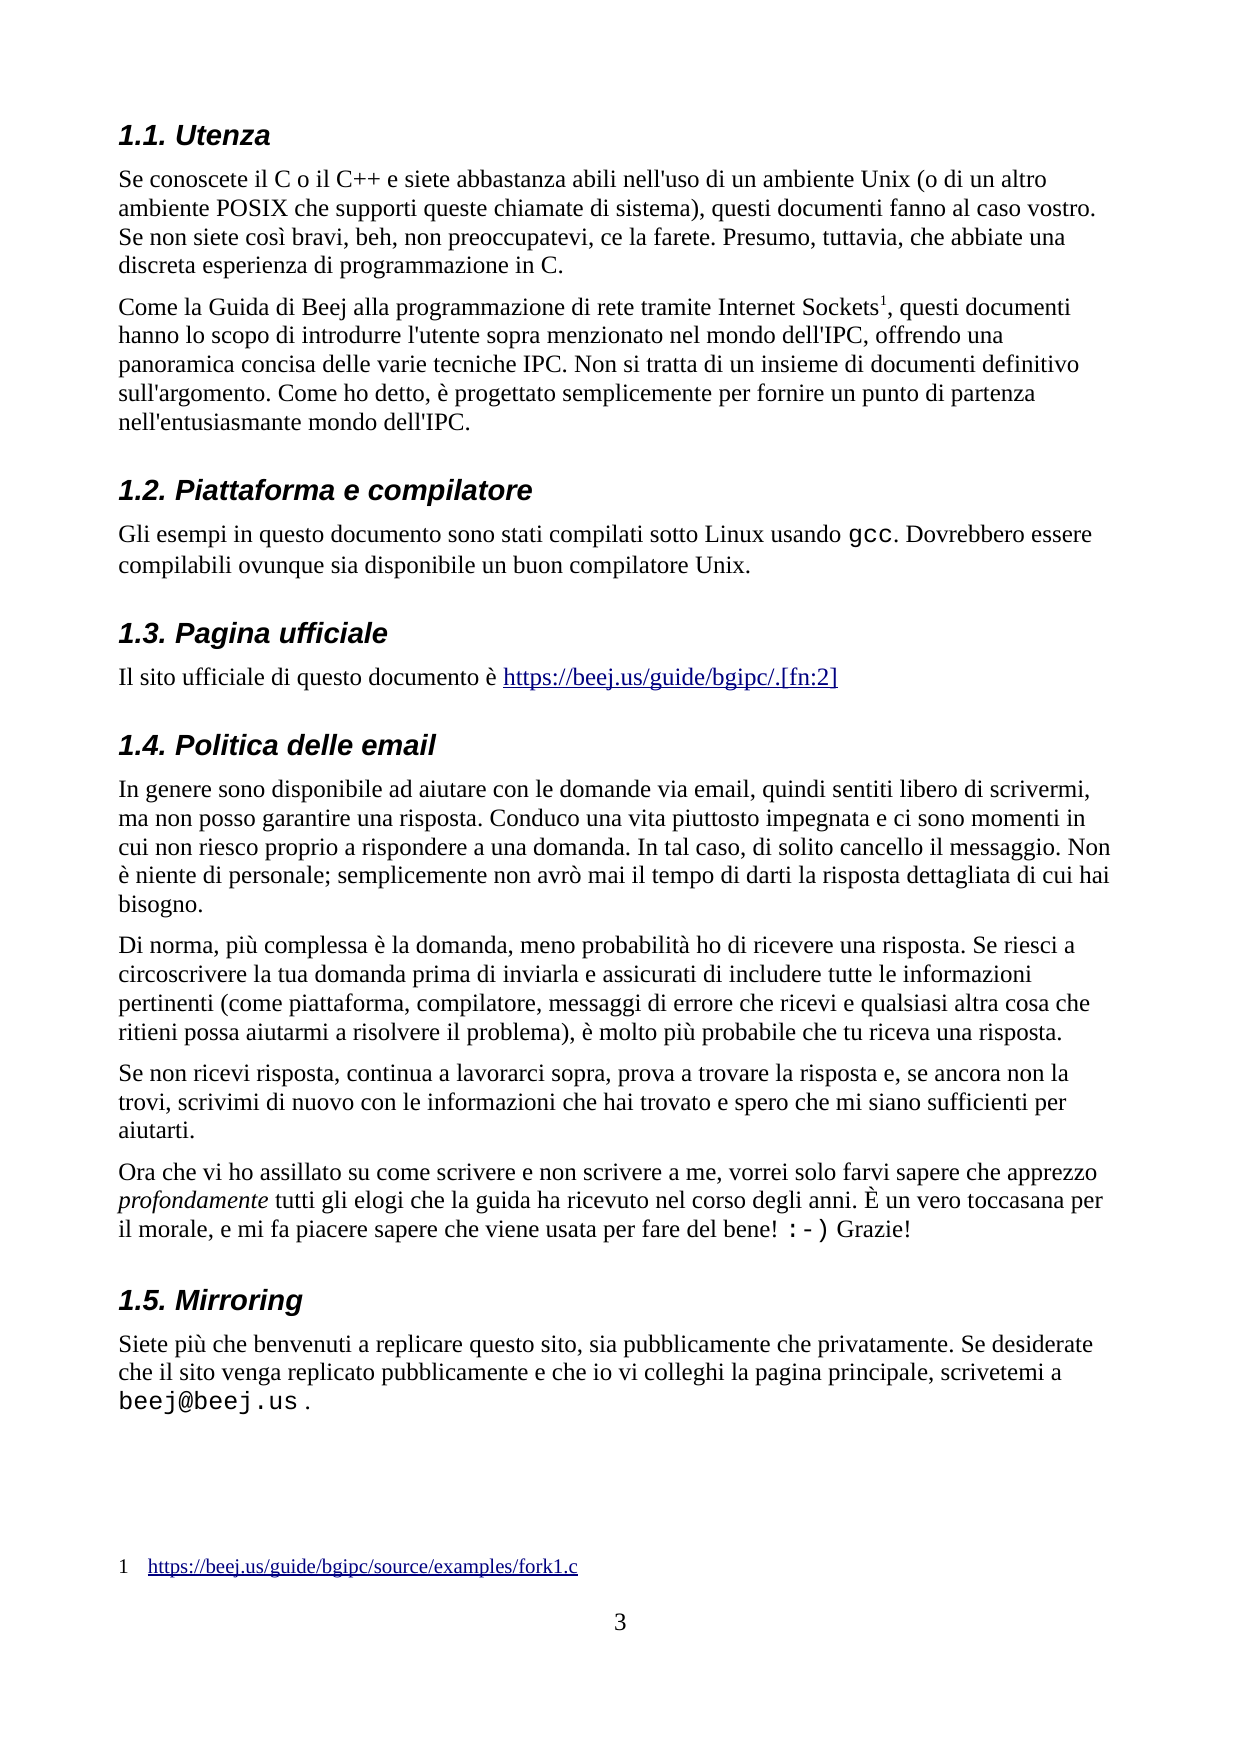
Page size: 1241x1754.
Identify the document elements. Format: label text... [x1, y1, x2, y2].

subtitle Pagina ufficiale [118, 616, 1122, 649]
text https://beej.us/guide/bgipc/source/examples/fork1.c [118, 1553, 1122, 1578]
text Gli esempi in questo documento sono stati compilati sotto Linux usando gcc. Dovrebbero essere compilabili ovunque sia disponibile un buon compilatore Unix. [118, 519, 1122, 578]
subtitle Utenza [118, 118, 1122, 152]
subtitle Politica delle email [118, 728, 1122, 762]
text Di norma, più complessa è la domanda, meno probabilità ho di ricevere una risposta. Se riesci a circoscrivere la tua domanda prima di inviarla e assicurati di includere tutte le informazioni pertinenti (come piattaforma, compilatore, messaggi di errore che ricevi e qualsiasi altra cosa che ritieni possa aiutarmi a risolvere il problema), è molto più probabile che tu riceva una risposta. [118, 931, 1122, 1046]
text Se conoscete il C o il C++ e siete abbastanza abili nell'uso di un ambiente Unix (o di un altro ambiente POSIX che supporti queste chiamate di sistema), questi documenti fanno al caso vostro. Se non siete così bravi, beh, non preoccupatevi, ce la farete. Presumo, tuttavia, che abbiate una discreta esperienza di programmazione in C. [118, 164, 1122, 279]
text In genere sono disponibile ad aiutare con le domande via email, quindi sentiti libero di scrivermi, ma non posso garantire una risposta. Conduco una vita piuttosto impegnata e ci sono momenti in cui non riesco proprio a rispondere a una domanda. In tal caso, di solito cancello il messaggio. Non è niente di personale; semplicemente non avrò mai il tempo di darti la risposta dettagliata di cui hai bisogno. [118, 774, 1122, 918]
text Siete più che benvenuti a replicare questo sito, sia pubblicamente che privatamente. Se desiderate che il sito venga replicato pubblicamente e che io vi colleghi la pagina principale, scrivetemi a beej@beej.us . [118, 1329, 1122, 1417]
subtitle Mirroring [118, 1283, 1122, 1316]
subtitle Piattaforma e compilatore [118, 473, 1122, 506]
text Il sito ufficiale di questo documento è https://beej.us/guide/bgipc/.[fn:2] [118, 662, 1122, 691]
text Se non ricevi risposta, continua a lavorarci sopra, prova a trovare la risposta e, se ancora non la trovi, scrivimi di nuovo con le informazioni che hai trovato e spero che mi siano sufficienti per aiutarti. [118, 1058, 1122, 1144]
text Come la Guida di Beej alla programmazione di rete tramite Internet Sockets, questi documenti hanno lo scopo di introdurre l'utente sopra menzionato nel mondo dell'IPC, offrendo una panoramica concisa delle varie tecniche IPC. Non si tratta di un insieme di documenti definitivo sull'argomento. Come ho detto, è progettato semplicemente per fornire un punto di partenza nell'entusiasmante mondo dell'IPC. [118, 292, 1122, 435]
text Ora che vi ho assillato su come scrivere e non scrivere a me, vorrei solo farvi sapere che apprezzo profondamente tutti gli elogi che la guida ha ricevuto nel corso degli anni. È un vero toccasana per il morale, e mi fa piacere sapere che viene usata per fare del bene! :-) Grazie! [118, 1157, 1122, 1245]
